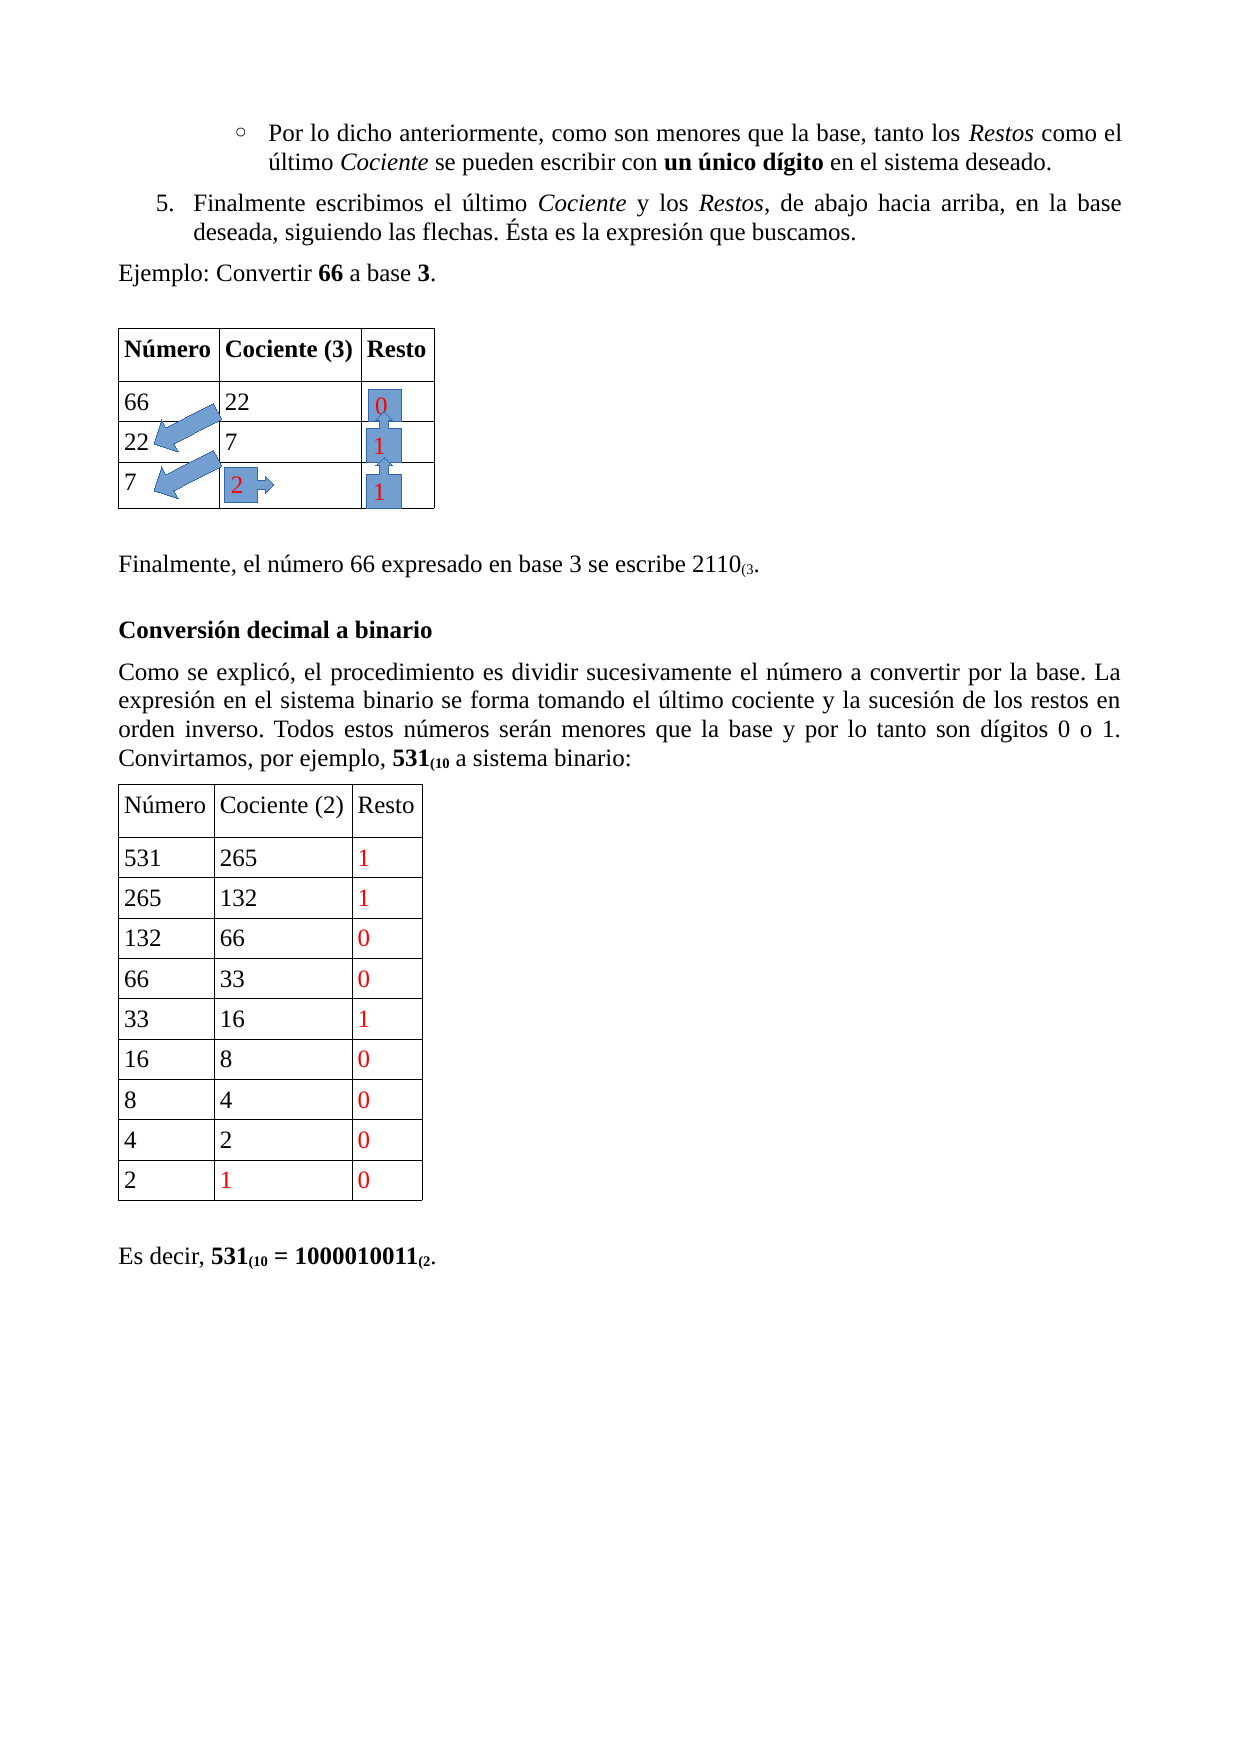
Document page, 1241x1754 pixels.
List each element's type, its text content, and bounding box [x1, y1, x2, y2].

table_cell 7 [220, 422, 361, 462]
table_cell 0 [353, 959, 422, 998]
table_header Cociente (3) [220, 329, 361, 381]
text Es decir, 531(10 = 1000010011(2. [118, 1241, 1122, 1270]
table_cell 1 [215, 1161, 352, 1200]
table_cell 7 [119, 463, 219, 508]
table_cell 1 [353, 999, 422, 1038]
table_cell 8 [215, 1040, 352, 1079]
table_cell 66 [119, 959, 214, 998]
table_cell [362, 463, 379, 508]
table_cell 0 [353, 919, 422, 958]
table_cell 66 [119, 382, 219, 421]
table_cell 66 [215, 919, 352, 958]
table_cell 0 [353, 1161, 422, 1200]
text Finalmente, el número 66 expresado en base 3 se escribe 2110(3. [118, 549, 1122, 578]
table_cell 0 [353, 1040, 422, 1079]
table_cell 16 [215, 999, 352, 1038]
table_cell [389, 422, 434, 462]
table_cell 1 [353, 838, 422, 877]
table_header Cociente (2) [215, 785, 352, 837]
table_cell [220, 463, 361, 508]
table_header Número [119, 785, 214, 837]
table_cell 33 [215, 959, 352, 998]
table_cell 4 [215, 1080, 352, 1119]
table_cell 265 [215, 838, 352, 877]
table_cell 531 [119, 838, 214, 877]
table_cell [362, 382, 434, 421]
table_cell 265 [119, 878, 214, 918]
table_cell 2 [215, 1120, 352, 1159]
subtitle Conversión decimal a binario [118, 615, 1122, 644]
table_header Número [119, 329, 219, 381]
table_cell 22 [220, 382, 361, 421]
table_cell 22 [119, 422, 219, 462]
list Finalmente escribimos el último Cociente y los Restos, de abajo hacia arriba, en la base deseada, siguiendo las flechas. Ésta es la expresión que buscamos. [156, 188, 1122, 246]
table_cell 16 [119, 1040, 214, 1079]
text Como se explicó, el procedimiento es dividir sucesivamente el número a convertir por la base. La expresión en el sistema binario se forma tomando el último cociente y la sucesión de los restos en orden inverso. Todos estos números serán menores que la base y por lo tanto son dígitos 0 o 1. Convirtamos, por ejemplo, 531(10 a sistema binario: [118, 657, 1122, 772]
text Ejemplo: Convertir 66 a base 3. [118, 258, 1122, 287]
table_cell 0 [353, 1080, 422, 1119]
table_cell 2 [119, 1161, 214, 1200]
table_cell 132 [215, 878, 352, 918]
table_cell [362, 422, 379, 462]
table_header Resto [362, 329, 434, 381]
table_cell 0 [353, 1120, 422, 1159]
table_cell [389, 463, 434, 508]
list Por lo dicho anteriormente, como son menores que la base, tanto los Restos como el último Cociente se pueden escribir con un único dígito en el sistema deseado. [231, 118, 1122, 176]
table_cell 132 [119, 919, 214, 958]
table_cell 4 [119, 1120, 214, 1159]
table_header Resto [353, 785, 422, 837]
table_cell 8 [119, 1080, 214, 1119]
table_cell 1 [353, 878, 422, 918]
table_cell 33 [119, 999, 214, 1038]
